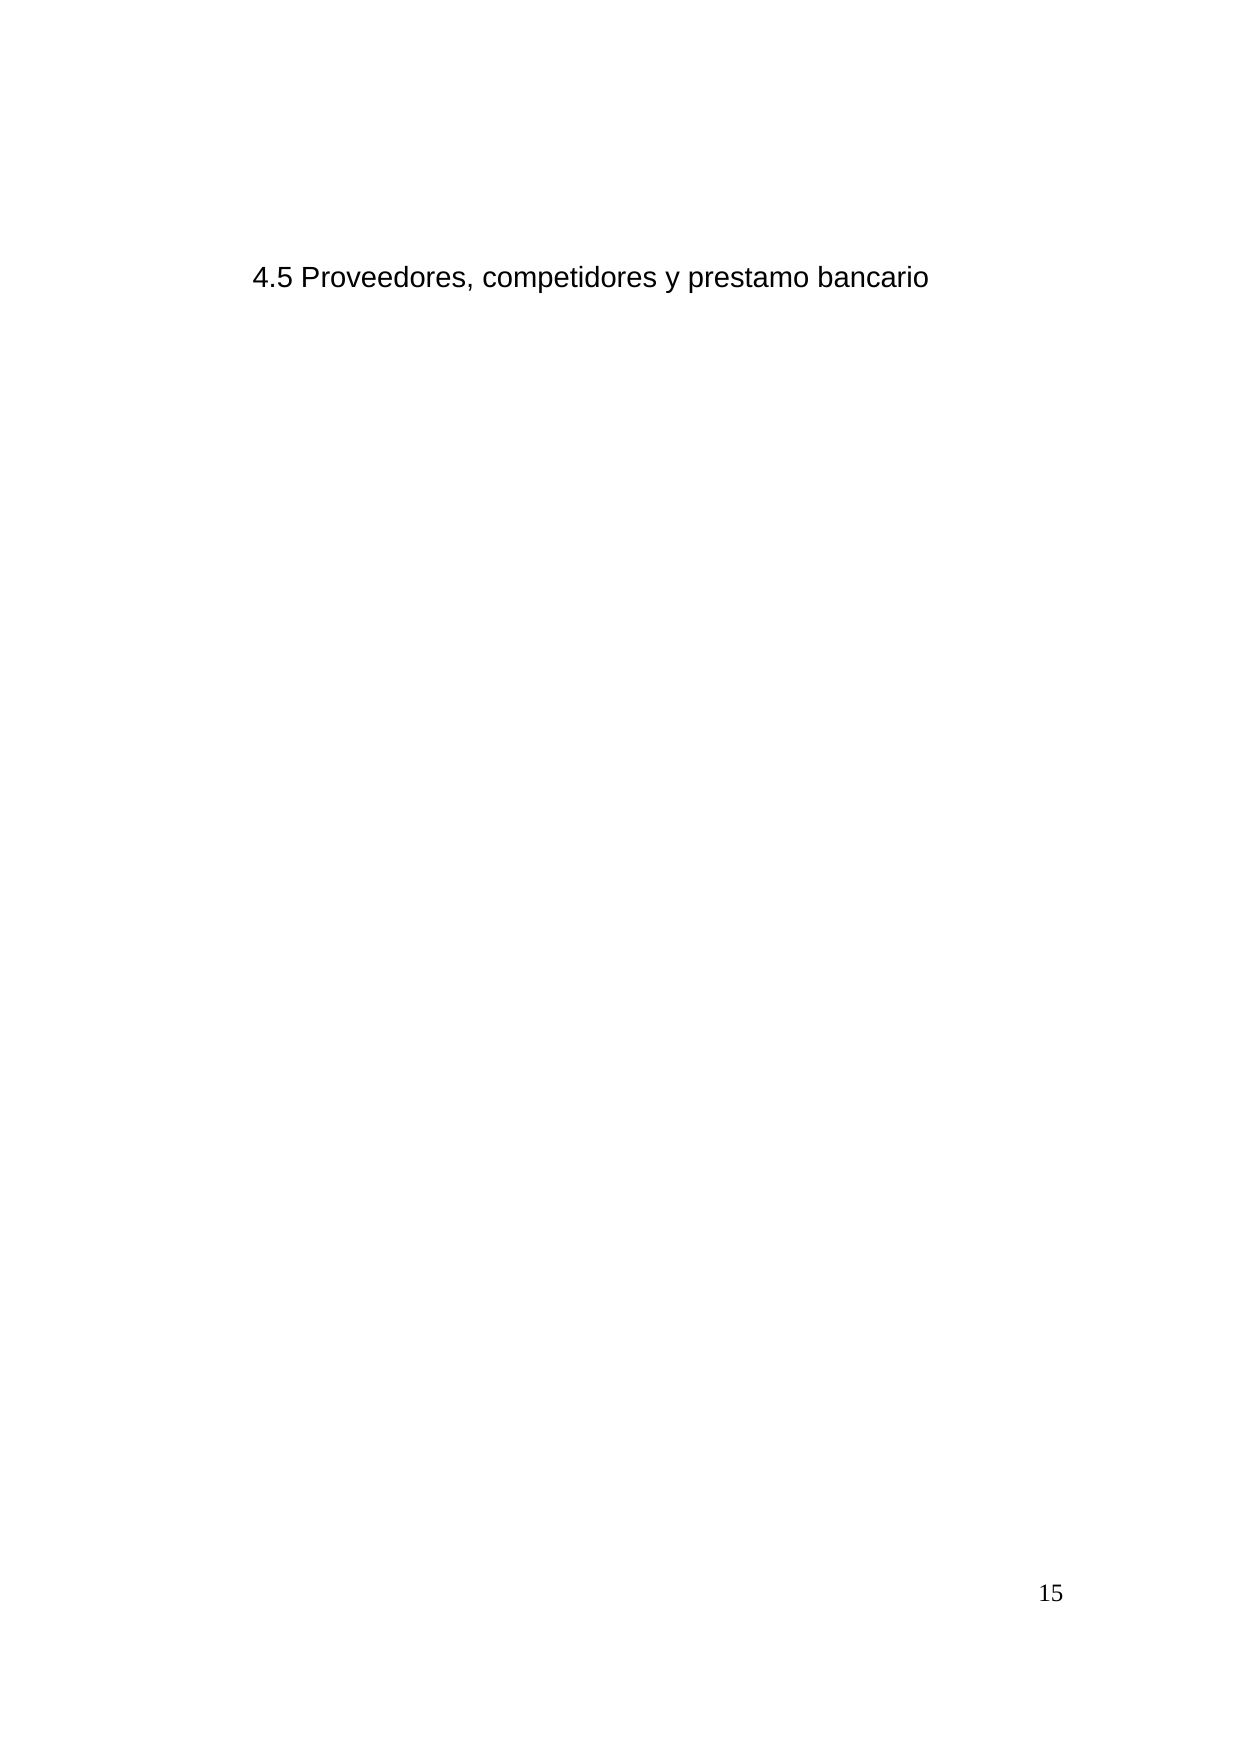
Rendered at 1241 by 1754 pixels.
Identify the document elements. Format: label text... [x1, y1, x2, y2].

list 4.5 Proveedores, competidores y prestamo bancario [215, 260, 1063, 293]
